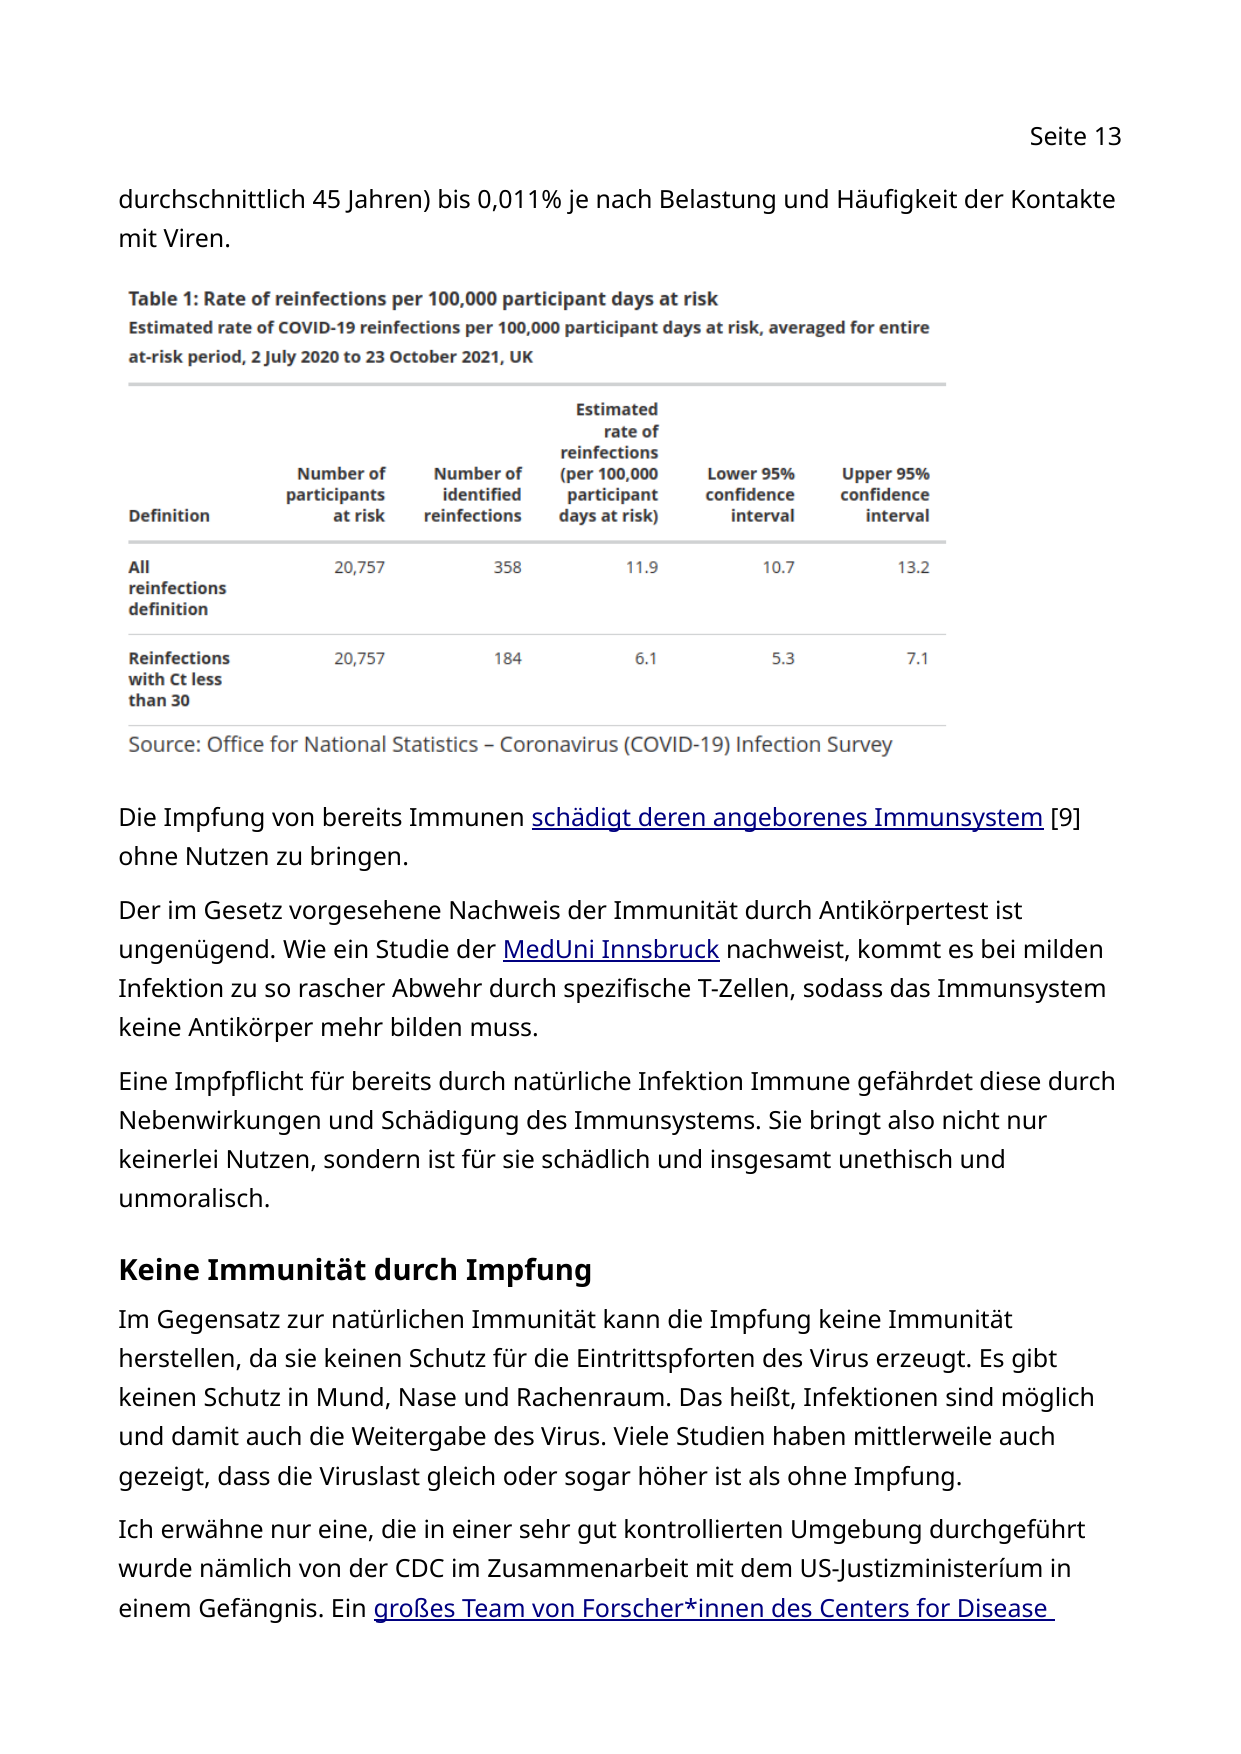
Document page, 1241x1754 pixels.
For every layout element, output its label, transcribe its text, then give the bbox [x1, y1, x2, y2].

text Der im Gesetz vorgesehene Nachweis der Immunität durch Antikörpertest ist ungenügend. Wie ein Studie der MedUni Innsbruck nachweist, kommt es bei milden Infektion zu so rascher Abwehr durch spezifische T-Zellen, sodass das Immunsystem keine Antikörper mehr bilden muss. [118, 892, 1122, 1044]
text Im Gegensatz zur natürlichen Immunität kann die Impfung keine Immunität herstellen, da sie keinen Schutz für die Eintrittspforten des Virus erzeugt. Es gibt keinen Schutz in Mund, Nase und Rachenraum. Das heißt, Infektionen sind möglich und damit auch die Weitergabe des Virus. Viele Studien haben mittlerweile auch gezeigt, dass die Viruslast gleich oder sogar höher ist als ohne Impfung. [118, 1302, 1122, 1492]
text Die Impfung von bereits Immunen schädigt deren angeborenes Immunsystem [9] ohne Nutzen zu bringen. [118, 799, 1122, 873]
picture [118, 274, 959, 780]
text Eine Impfpflicht für bereits durch natürliche Infektion Immune gefährdet diese durch Nebenwirkungen und Schädigung des Immunsystems. Sie bringt also nicht nur keinerlei Nutzen, sondern ist für sie schädlich und insgesamt unethisch und unmoralisch. [118, 1063, 1122, 1215]
text Ich erwähne nur eine, die in einer sehr gut kontrollierten Umgebung durchgeführt wurde nämlich von der CDC im Zusammenarbeit mit dem US-Justizministeríum in einem Gefängnis. Ein großes Team von Forscher*innen des Centers for Disease [118, 1512, 1122, 1624]
text durchschnittlich 45 Jahren) bis 0,011% je nach Belastung und Häufigkeit der Kontakte mit Viren. [118, 182, 1122, 255]
subtitle Keine Immunität durch Impfung [118, 1249, 1122, 1289]
